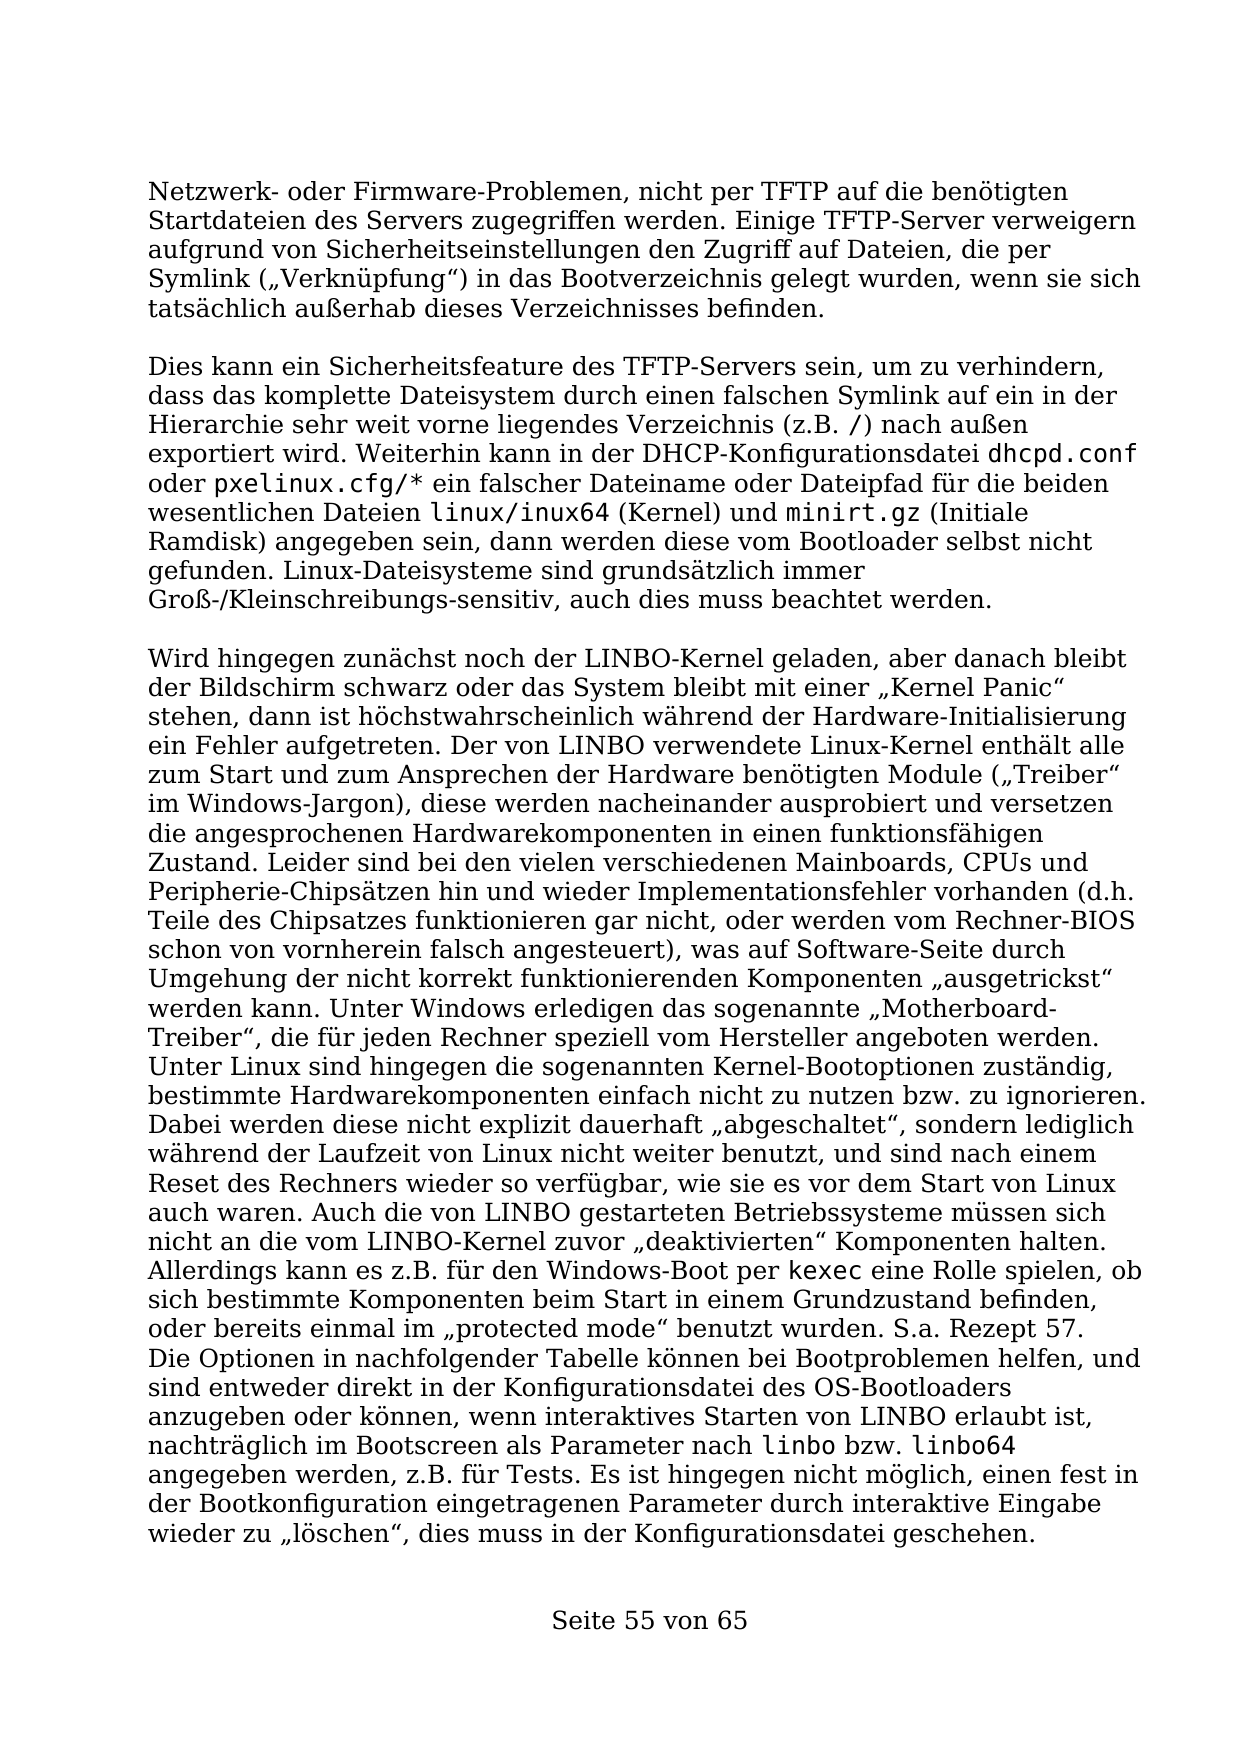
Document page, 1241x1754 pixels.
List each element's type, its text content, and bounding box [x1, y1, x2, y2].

text Wird hingegen zunächst noch der LINBO-Kernel geladen, aber danach bleibt der Bildschirm schwarz oder das System bleibt mit einer „Kernel Panic“ stehen, dann ist höchstwahrscheinlich während der Hardware-Initialisierung ein Fehler aufgetreten. Der von LINBO verwendete Linux-Kernel enthält alle zum Start und zum Ansprechen der Hardware benötigten Module („Treiber“ im Windows-Jargon), diese werden nacheinander ausprobiert und versetzen die angesprochenen Hardwarekomponenten in einen funktionsfähigen Zustand. Leider sind bei den vielen verschiedenen Mainboards, CPUs und Peripherie-Chipsätzen hin und wieder Implementationsfehler vorhanden (d.h. Teile des Chipsatzes funktionieren gar nicht, oder werden vom Rechner-BIOS schon von vornherein falsch angesteuert), was auf Software-Seite durch [148, 644, 1152, 964]
text Die Optionen in nachfolgender Tabelle können bei Bootproblemen helfen, und sind entweder direkt in der Konfigurationsdatei des OS-Bootloaders anzugeben oder können, wenn interaktives Starten von LINBO erlaubt ist, nachträglich im Bootscreen als Parameter nach linbo bzw. linbo64 angegeben werden, z.B. für Tests. Es ist hingegen nicht möglich, einen fest in der Bootkonﬁguration eingetragenen Parameter durch interaktive Eingabe wieder zu „löschen“, dies muss in der Konﬁgurationsdatei geschehen. [148, 1344, 1152, 1548]
text Umgehung der nicht korrekt funktionierenden Komponenten „ausgetrickst“ werden kann. Unter Windows erledigen das sogenannte „Motherboard-Treiber“, die für jeden Rechner speziell vom Hersteller angeboten werden. Unter Linux sind hingegen die sogenannten Kernel-Bootoptionen zuständig, bestimmte Hardwarekomponenten einfach nicht zu nutzen bzw. zu ignorieren. Dabei werden diese nicht explizit dauerhaft „abgeschaltet“, sondern lediglich während der Laufzeit von Linux nicht weiter benutzt, und sind nach einem Reset des Rechners wieder so verfügbar, wie sie es vor dem Start von Linux auch waren. Auch die von LINBO gestarteten Betriebssysteme müssen sich nicht an die vom LINBO-Kernel zuvor „deaktivierten“ Komponenten halten. Allerdings kann es z.B. für den Windows-Boot per kexec eine Rolle spielen, ob sich bestimmte Komponenten beim Start in einem Grundzustand beﬁnden, oder bereits einmal im „protected mode“ benutzt wurden. S.a. Rezept 58. [148, 964, 1152, 1344]
text Netzwerk- oder Firmware-Problemen, nicht per TFTP auf die benötigten Startdateien des Servers zugegriffen werden. Einige TFTP-Server verweigern aufgrund von Sicherheitseinstellungen den Zugriff auf Dateien, die per Symlink („Verknüpfung“) in das Bootverzeichnis gelegt wurden, wenn sie sich tatsächlich außerhab dieses Verzeichnisses beﬁnden. [148, 177, 1152, 323]
text Dies kann ein Sicherheitsfeature des TFTP-Servers sein, um zu verhindern, dass das komplette Dateisystem durch einen falschen Symlink auf ein in der Hierarchie sehr weit vorne liegendes Verzeichnis (z.B. /) nach außen exportiert wird. Weiterhin kann in der DHCP-Konfigurationsdatei dhcpd.conf oder pxelinux.cfg/* ein falscher Dateiname oder Dateipfad für die beiden wesentlichen Dateien linux/inux64 (Kernel) und minirt.gz (Initiale Ramdisk) angegeben sein, dann werden diese vom Bootloader selbst nicht gefunden. Linux-Dateisysteme sind grundsätzlich immer Groß-/Kleinschreibungs-sensitiv, auch dies muss beachtet werden. [148, 352, 1152, 614]
